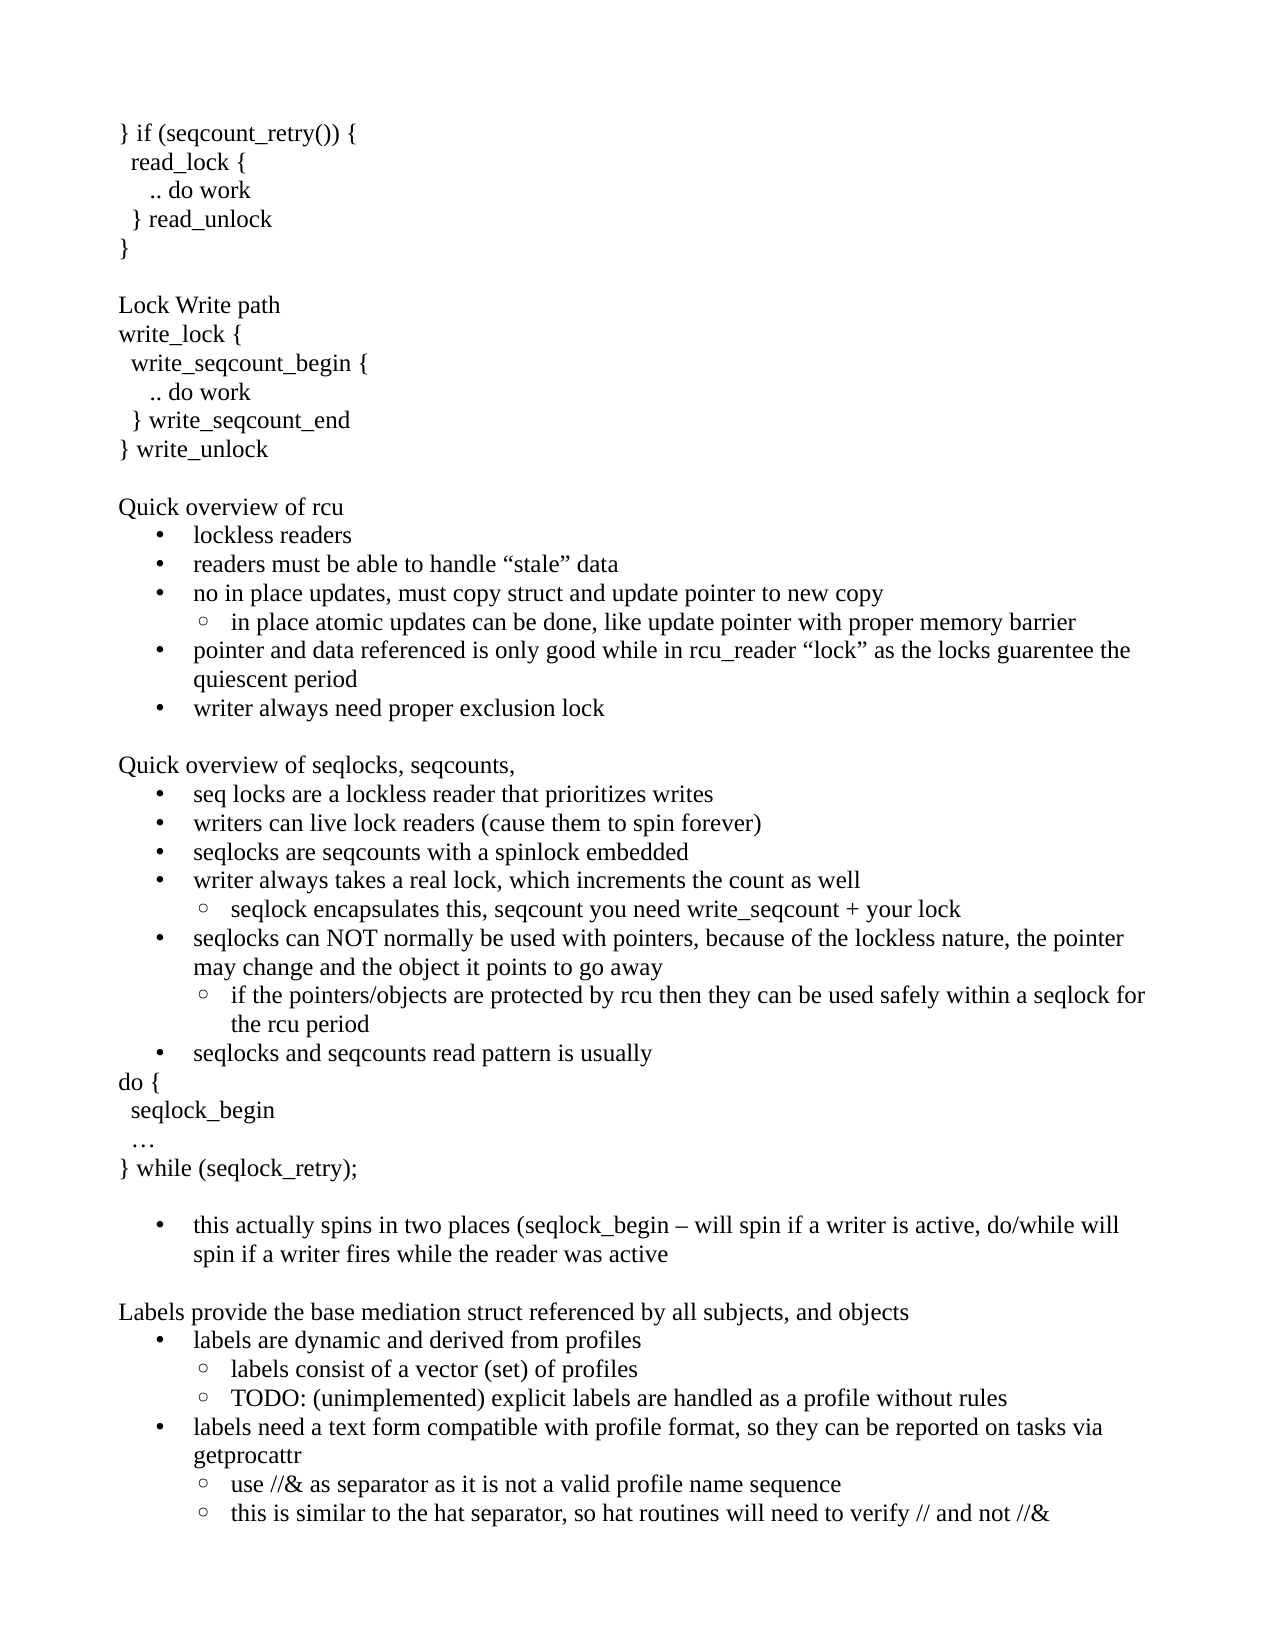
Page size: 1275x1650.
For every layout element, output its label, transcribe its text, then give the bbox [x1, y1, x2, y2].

list writers can live lock readers (cause them to spin forever) [156, 808, 1157, 837]
text } write_unlock [118, 434, 1157, 463]
list labels consist of a vector (set) of profiles [193, 1354, 1157, 1383]
list seqlock encapsulates this, seqcount you need write_seqcount + your lock [193, 894, 1157, 923]
text } [118, 233, 1157, 262]
list seq locks are a lockless reader that prioritizes writes [156, 779, 1157, 808]
list this actually spins in two places (seqlock_begin – will spin if a writer is active, do/while will spin if a writer fires while the reader was active [156, 1211, 1157, 1268]
list TODO: (unimplemented) explicit labels are handled as a profile without rules [193, 1383, 1157, 1412]
list writer always takes a real lock, which increments the count as well [156, 866, 1157, 894]
list lockless readers [156, 521, 1157, 549]
list seqlocks and seqcounts read pattern is usually [156, 1038, 1157, 1067]
text do { [118, 1067, 1157, 1096]
list no in place updates, must copy struct and update pointer to new copy [156, 578, 1157, 607]
list this is similar to the hat separator, so hat routines will need to verify // and not //& [193, 1498, 1157, 1527]
list pointer and data referenced is only good while in rcu_reader “lock” as the locks guarentee the quiescent period [156, 636, 1157, 693]
text } if (seqcount_retry()) { [118, 118, 1157, 147]
text .. do work [118, 377, 1157, 406]
list seqlocks are seqcounts with a spinlock embedded [156, 837, 1157, 866]
list use //& as separator as it is not a valid profile name sequence [193, 1469, 1157, 1498]
list readers must be able to handle “stale” data [156, 549, 1157, 578]
list in place atomic updates can be done, like update pointer with proper memory barrier [193, 607, 1157, 636]
list seqlocks can NOT normally be used with pointers, because of the lockless nature, the pointer may change and the object it points to go away [156, 923, 1157, 981]
text } while (seqlock_retry); [118, 1153, 1157, 1182]
text Quick overview of seqlocks, seqcounts, [118, 751, 1157, 779]
text seqlock_begin [118, 1096, 1157, 1124]
text Lock Write path [118, 291, 1157, 319]
text write_seqcount_begin { [118, 348, 1157, 377]
text Quick overview of rcu [118, 492, 1157, 521]
text … [118, 1124, 1157, 1153]
list labels need a text form compatible with profile format, so they can be reported on tasks via getprocattr [156, 1412, 1157, 1469]
text read_lock { [118, 147, 1157, 176]
text } write_seqcount_end [118, 406, 1157, 434]
text .. do work [118, 176, 1157, 204]
text Labels provide the base mediation struct referenced by all subjects, and objects [118, 1297, 1157, 1326]
text } read_unlock [118, 204, 1157, 233]
list writer always need proper exclusion lock [156, 693, 1157, 722]
text write_lock { [118, 319, 1157, 348]
list if the pointers/objects are protected by rcu then they can be used safely within a seqlock for the rcu period [193, 981, 1157, 1038]
list labels are dynamic and derived from profiles [156, 1326, 1157, 1354]
